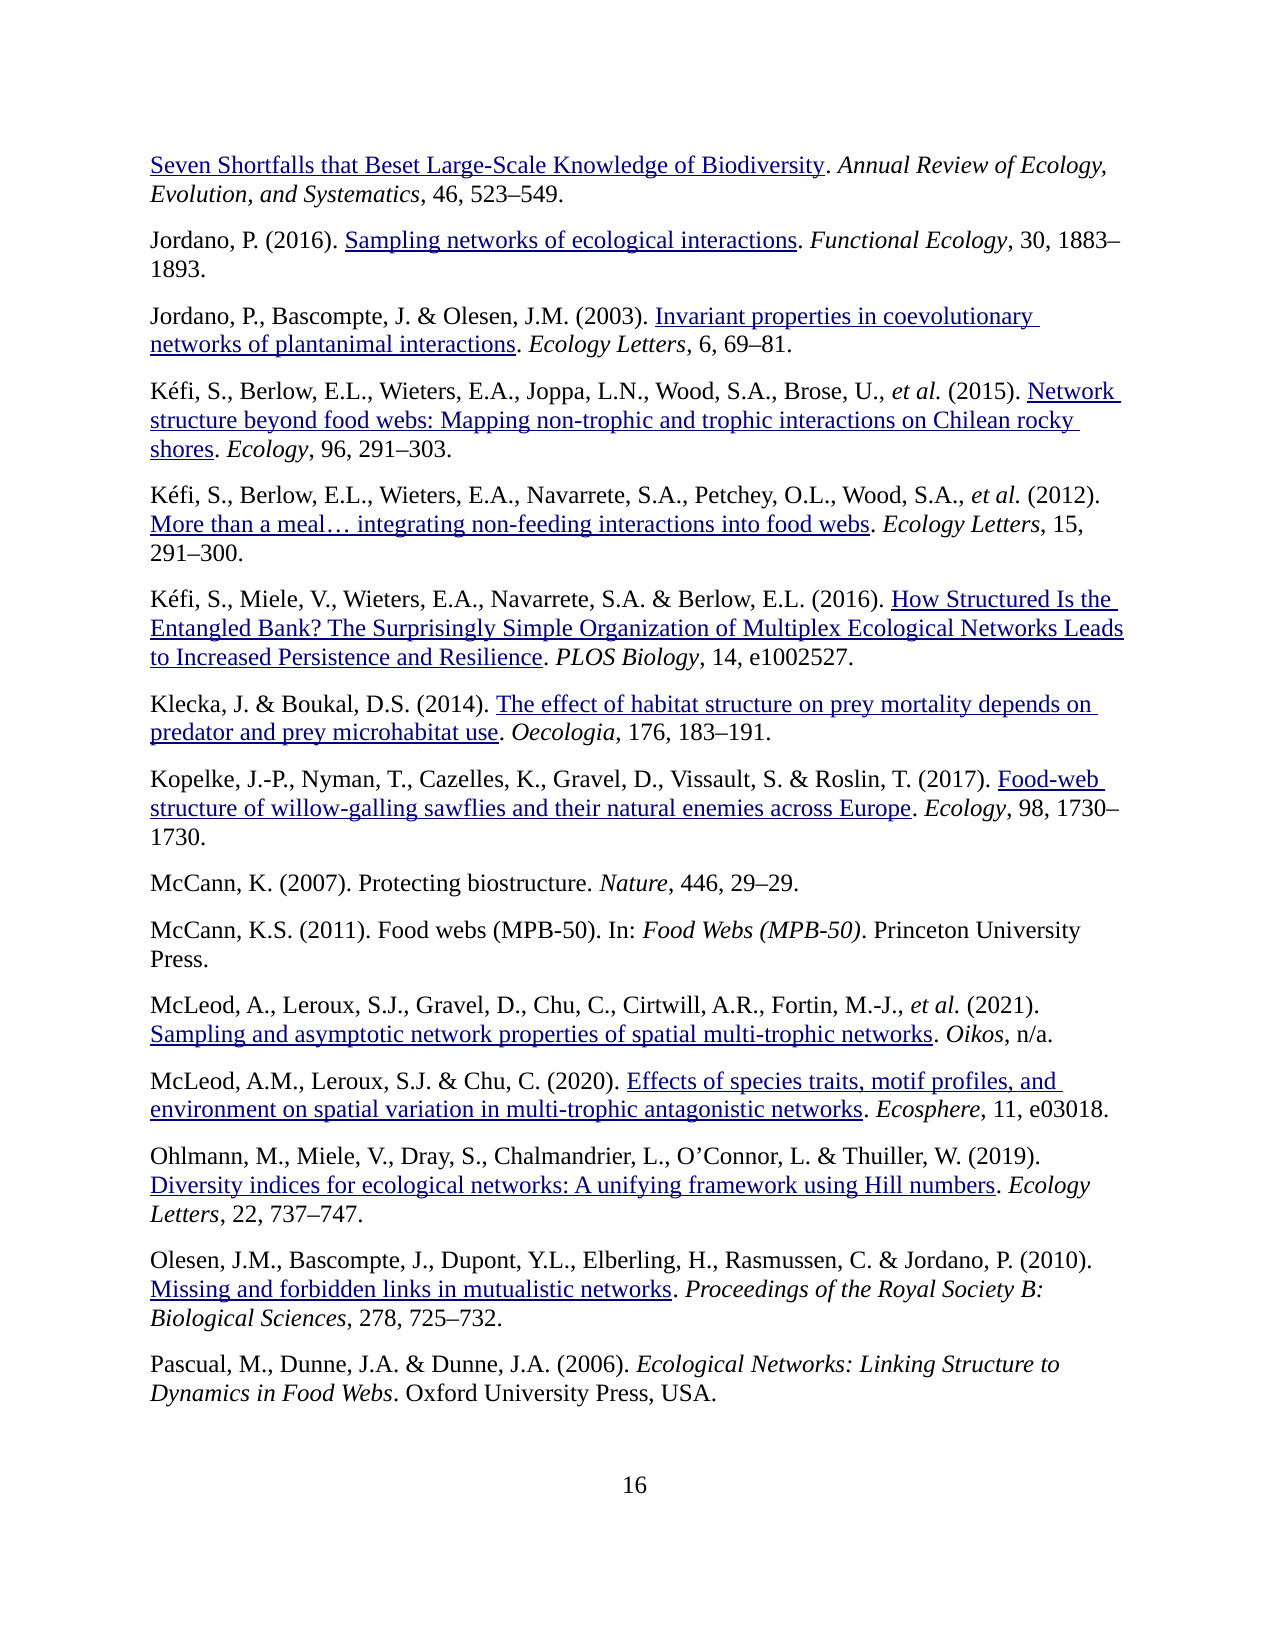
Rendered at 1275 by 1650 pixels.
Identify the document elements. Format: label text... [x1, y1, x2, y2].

text Ohlmann, M., Miele, V., Dray, S., Chalmandrier, L., O’Connor, L. & Thuiller, W. (2019). Diversity indices for ecological networks: A unifying framework using Hill numbers. Ecology Letters, 22, 737–747. [150, 1141, 1125, 1227]
text Kopelke, J.-P., Nyman, T., Cazelles, K., Gravel, D., Vissault, S. & Roslin, T. (2017). Food-web structure of willow-galling sawflies and their natural enemies across Europe. Ecology, 98, 1730–1730. [150, 764, 1125, 850]
text Pascual, M., Dunne, J.A. & Dunne, J.A. (2006). Ecological Networks: Linking Structure to Dynamics in Food Webs. Oxford University Press, USA. [150, 1349, 1125, 1407]
text Klecka, J. & Boukal, D.S. (2014). The effect of habitat structure on prey mortality depends on predator and prey microhabitat use. Oecologia, 176, 183–191. [150, 689, 1125, 746]
text Jordano, P., Bascompte, J. & Olesen, J.M. (2003). Invariant properties in coevolutionary networks of plantanimal interactions. Ecology Letters, 6, 69–81. [150, 301, 1125, 358]
text Kéfi, S., Berlow, E.L., Wieters, E.A., Joppa, L.N., Wood, S.A., Brose, U., et al. (2015). Network structure beyond food webs: Mapping non-trophic and trophic interactions on Chilean rocky shores. Ecology, 96, 291–303. [150, 376, 1125, 462]
text McCann, K. (2007). Protecting biostructure. Nature, 446, 29–29. [150, 868, 1125, 897]
text McLeod, A., Leroux, S.J., Gravel, D., Chu, C., Cirtwill, A.R., Fortin, M.-J., et al. (2021). Sampling and asymptotic network properties of spatial multi-trophic networks. Oikos, n/a. [150, 990, 1125, 1048]
text Kéfi, S., Berlow, E.L., Wieters, E.A., Navarrete, S.A., Petchey, O.L., Wood, S.A., et al. (2012). More than a meal… integrating non-feeding interactions into food webs. Ecology Letters, 15, 291–300. [150, 480, 1125, 567]
text Jordano, P. (2016). Sampling networks of ecological interactions. Functional Ecology, 30, 1883–1893. [150, 225, 1125, 283]
text McLeod, A.M., Leroux, S.J. & Chu, C. (2020). Effects of species traits, motif profiles, and environment on spatial variation in multi-trophic antagonistic networks. Ecosphere, 11, e03018. [150, 1066, 1125, 1123]
text Kéfi, S., Miele, V., Wieters, E.A., Navarrete, S.A. & Berlow, E.L. (2016). How Structured Is the Entangled Bank? The Surprisingly Simple Organization of Multiplex Ecological Networks Leads to Increased Persistence and Resilience. PLOS Biology, 14, e1002527. [150, 584, 1125, 671]
text Seven Shortfalls that Beset Large-Scale Knowledge of Biodiversity. Annual Review of Ecology, Evolution, and Systematics, 46, 523–549. [150, 150, 1125, 207]
text McCann, K.S. (2011). Food webs (MPB-50). In: Food Webs (MPB-50). Princeton University Press. [150, 915, 1125, 972]
text Olesen, J.M., Bascompte, J., Dupont, Y.L., Elberling, H., Rasmussen, C. & Jordano, P. (2010). Missing and forbidden links in mutualistic networks. Proceedings of the Royal Society B: Biological Sciences, 278, 725–732. [150, 1245, 1125, 1332]
